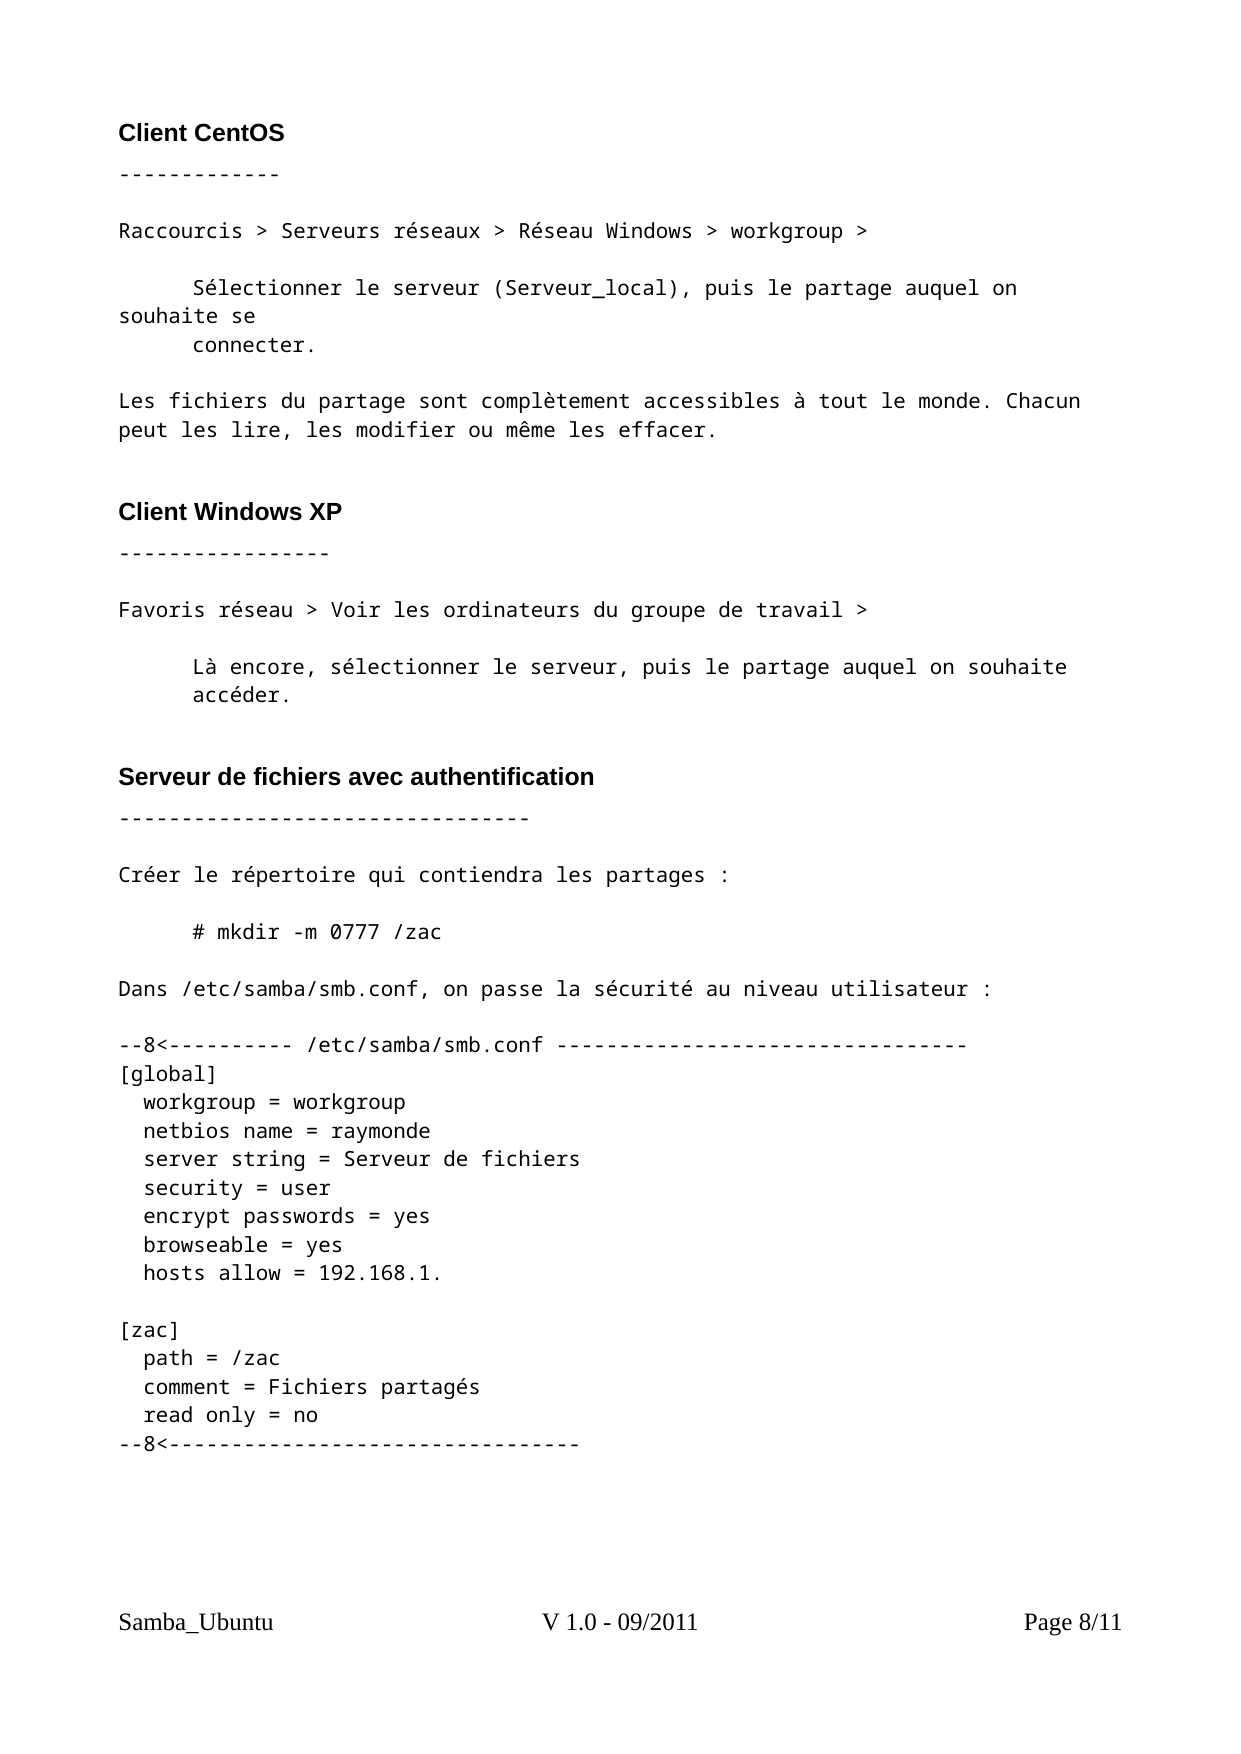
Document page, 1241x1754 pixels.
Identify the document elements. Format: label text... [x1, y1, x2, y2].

text Les fichiers du partage sont complètement accessibles à tout le monde. Chacun [118, 387, 1122, 415]
text Là encore, sélectionner le serveur, puis le partage auquel on souhaite [118, 652, 1122, 680]
text netbios name = raymonde [118, 1116, 1122, 1144]
text browseable = yes [118, 1230, 1122, 1258]
text connecter. [118, 330, 1122, 358]
text --8<---------- /etc/samba/smb.conf --------------------------------- [118, 1031, 1122, 1059]
text peut les lire, les modifier ou même les effacer. [118, 415, 1122, 443]
text Raccourcis > Serveurs réseaux > Réseau Windows > workgroup > [118, 216, 1122, 244]
text hosts allow = 192.168.1. [118, 1258, 1122, 1287]
text Créer le répertoire qui contiendra les partages : [118, 860, 1122, 888]
text [zac] [118, 1315, 1122, 1343]
text workgroup = workgroup [118, 1087, 1122, 1116]
text [global] [118, 1059, 1122, 1087]
text path = /zac [118, 1343, 1122, 1372]
text comment = Fichiers partagés [118, 1372, 1122, 1400]
text security = user [118, 1173, 1122, 1201]
subtitle Serveur de fichiers avec authentification [118, 762, 1122, 791]
text Favoris réseau > Voir les ordinateurs du groupe de travail > [118, 595, 1122, 623]
text read only = no [118, 1400, 1122, 1429]
text ------------- [118, 159, 1122, 188]
text --------------------------------- [118, 803, 1122, 832]
subtitle Client CentOS [118, 118, 1122, 147]
subtitle Client Windows XP [118, 497, 1122, 526]
text server string = Serveur de fichiers [118, 1144, 1122, 1173]
text # mkdir -m 0777 /zac [118, 917, 1122, 945]
text ----------------- [118, 538, 1122, 566]
text encrypt passwords = yes [118, 1201, 1122, 1230]
text Sélectionner le serveur (Serveur_local), puis le partage auquel on souhaite se [118, 273, 1122, 330]
text --8<--------------------------------- [118, 1429, 1122, 1457]
text Dans /etc/samba/smb.conf, on passe la sécurité au niveau utilisateur : [118, 974, 1122, 1002]
text accéder. [118, 680, 1122, 709]
